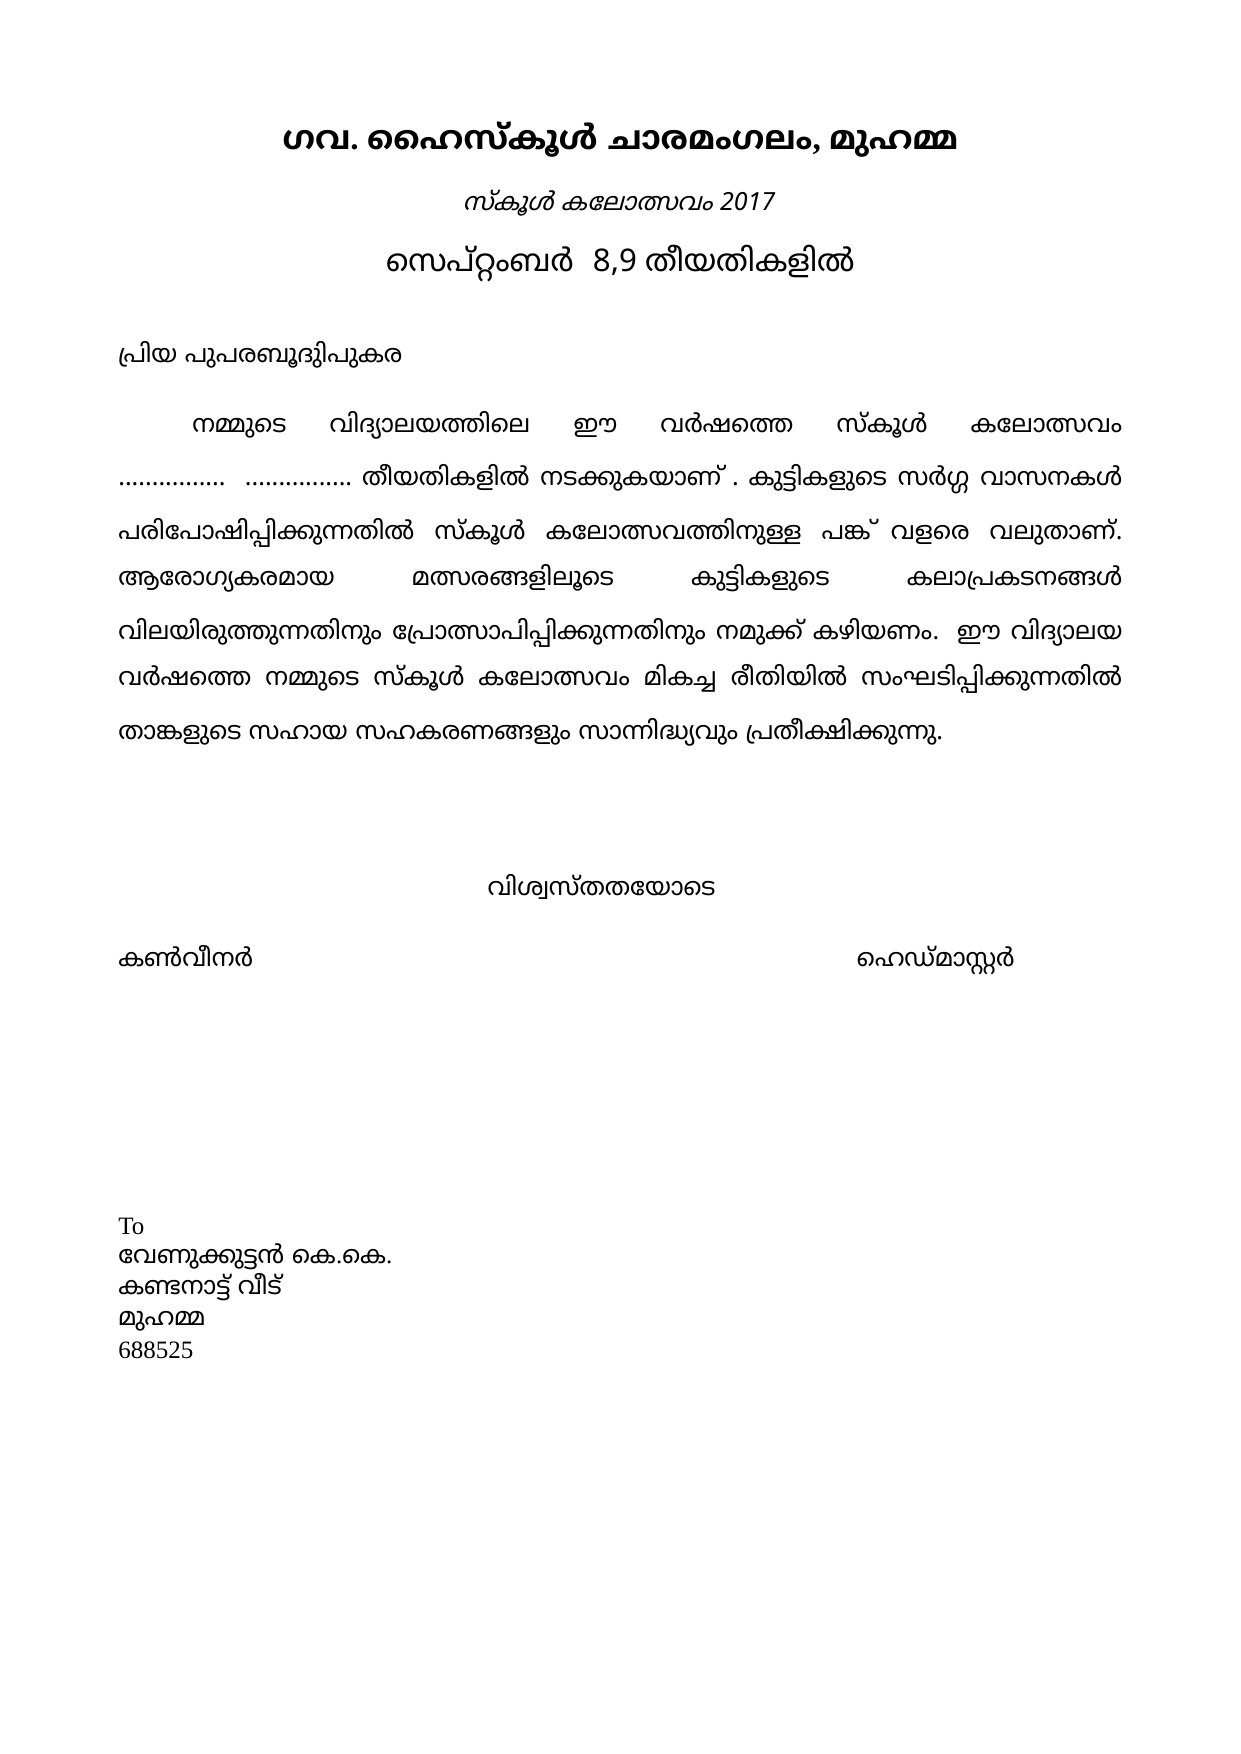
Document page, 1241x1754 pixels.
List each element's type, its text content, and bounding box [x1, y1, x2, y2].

text പ്രിയ പുപരബൂദുിപുകര [118, 341, 1122, 372]
text കണ്ടനാട്ട് വീട് [118, 1273, 1122, 1304]
text നമ്മുടെ വിദ്യാലയത്തിലെ ഈ വര്‍ഷത്തെ സ്കൂള്‍ കലോത്സവം ................ ................ തീയതികളില്‍ നടക്കുകയാണ് . കുട്ടികളുടെ സര്‍ഗ്ഗ വാസനകള്‍ പരിപോഷിപ്പിക്കുന്നതില്‍ സ്കൂള്‍ കലോത്സവത്തിനുള്ള പങ്ക് വളരെ വലുതാണ്. ആരോഗ്യകരമായ മത്സരങ്ങളിലൂടെ കുട്ടികളുടെ കലാപ്രകടനങ്ങള്‍ വിലയിരുത്തുന്നതിനും പ്രോത്സാപിപ്പിക്കുന്നതിനും നമുക്ക് കഴിയണം. ഈ വിദ്യാലയ വര്‍ഷത്തെ നമ്മുടെ സ്കൂള്‍ കലോത്സവം മികച്ച രീതിയില്‍ സംഘടിപ്പിക്കുന്നതില്‍ താങ്കളുടെ സഹായ സഹകരണങ്ങളും സാന്നിദ്ധ്യവും പ്രതീക്ഷിക്കുന്നു. [118, 406, 1122, 749]
text വിശ്വസ്തതയോടെ [118, 869, 1122, 905]
text മുഹമ്മ [118, 1304, 1122, 1335]
text 688525 [118, 1335, 1122, 1364]
text ‌‌ [118, 801, 1122, 835]
text വേണുക്കുട്ടന്‍ കെ.കെ. [118, 1240, 1122, 1273]
text സെപ്റ്റംബര്‍ 8,9 തീയതികളില്‍ [118, 238, 1122, 284]
text കണ്‍വീനര്‍ ഹെഡ്‌മാസ്റ്റര്‍ [118, 939, 1122, 976]
text ഗവ. ഹൈസ്കൂള്‍ ചാരമംഗലം, മുഹമ്മ [118, 118, 1122, 162]
text To [118, 1211, 1122, 1240]
text സ്കൂള്‍ കലോത്സവം 2017 [118, 184, 1122, 220]
